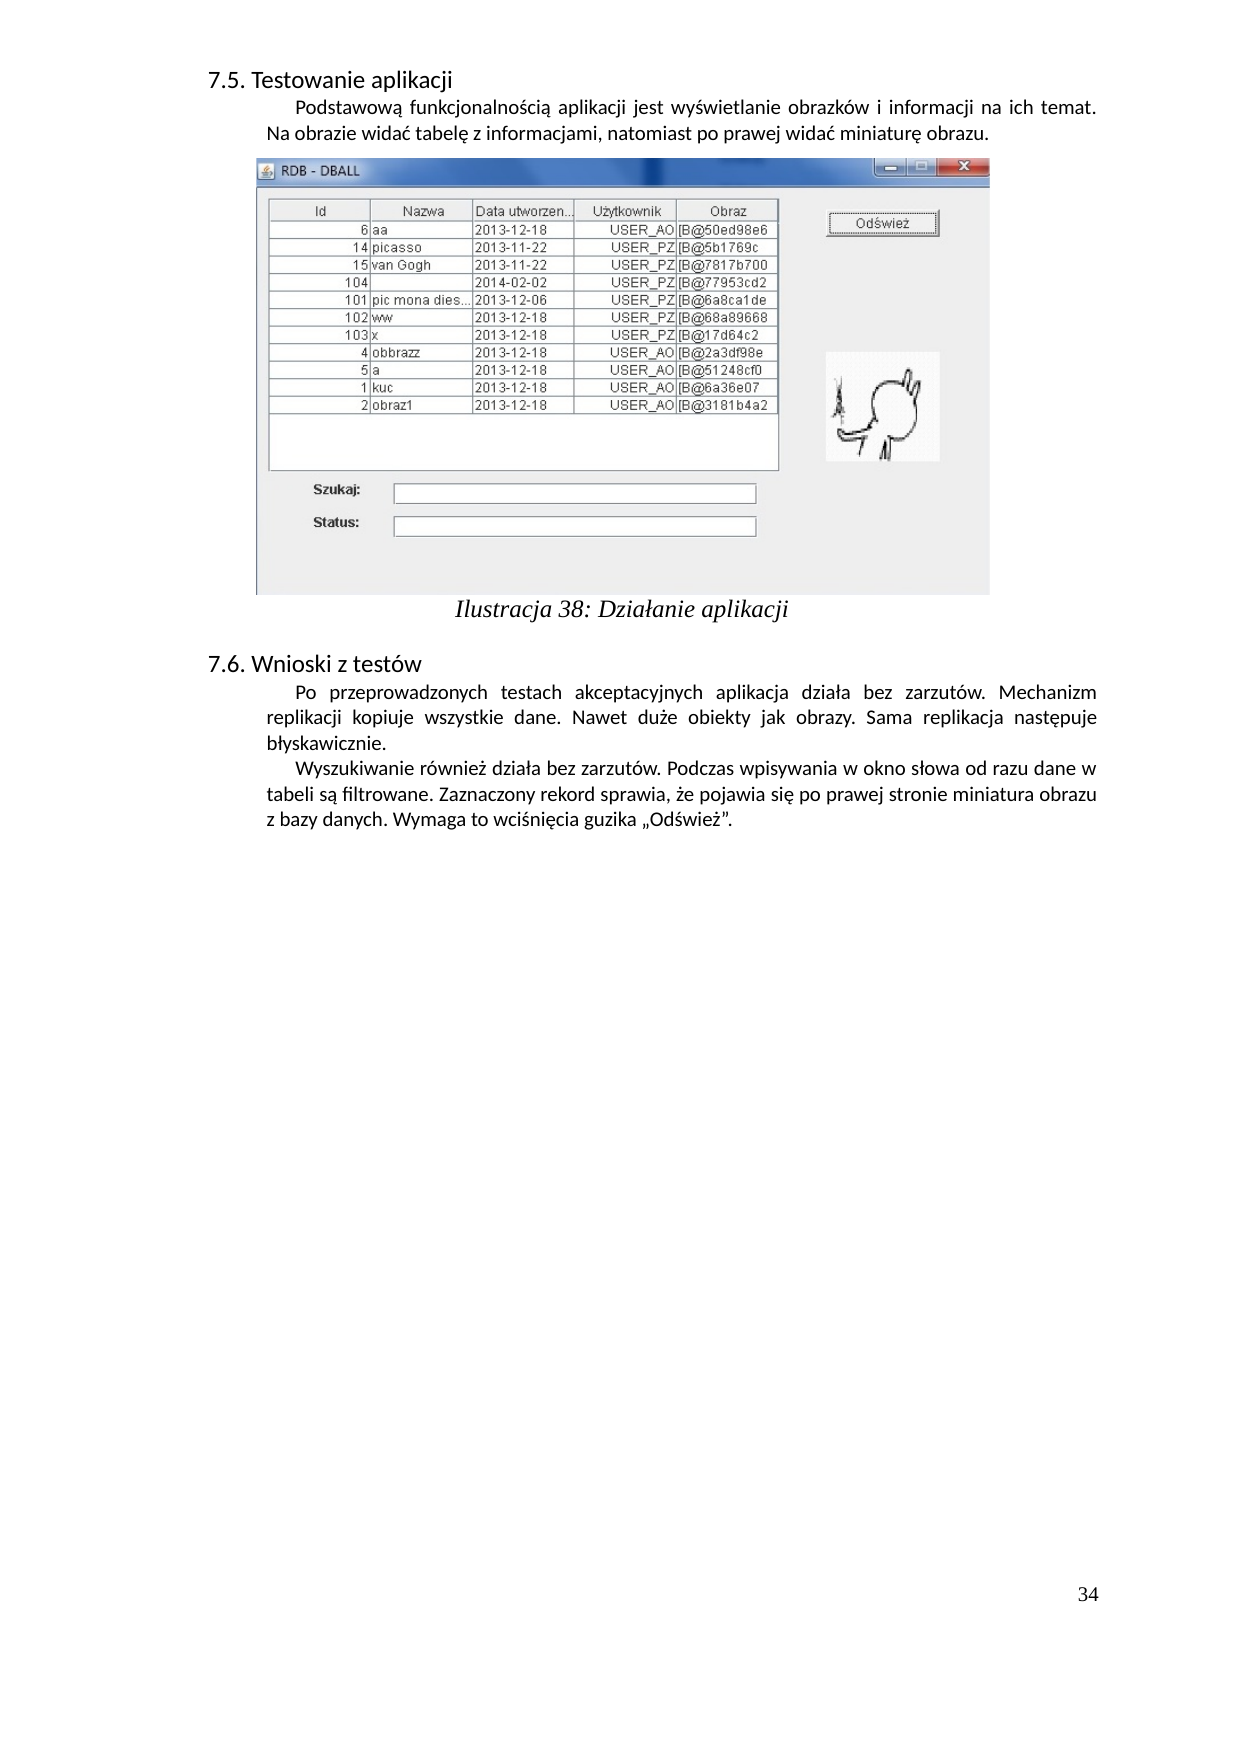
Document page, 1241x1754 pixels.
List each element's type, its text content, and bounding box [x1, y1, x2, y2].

text Wyszukiwanie również działa bez zarzutów. Podczas wpisywania w okno słowa od razu dane w tabeli są filtrowane. Zaznaczony rekord sprawia, że pojawia się po prawej stronie miniatura obrazu z bazy danych. Wymaga to wciśnięcia guzika „Odśwież”. [266, 755, 1098, 832]
subtitle 7.5. Testowanie aplikacji [208, 64, 1098, 94]
text Ilustracja 38: Działanie aplikacji [256, 595, 990, 623]
text Podstawową funkcjonalnością aplikacji jest wyświetlanie obrazków i informacji na ich temat. Na obrazie widać tabelę z informacjami, natomiast po prawej widać miniaturę obrazu. [266, 94, 1098, 145]
text Po przeprowadzonych testach akceptacyjnych aplikacja działa bez zarzutów. Mechanizm replikacji kopiuje wszystkie dane. Nawet duże obiekty jak obrazy. Sama replikacja następuje błyskawicznie. [266, 679, 1098, 755]
picture [256, 158, 991, 595]
subtitle 7.6. Wnioski z testów [208, 648, 1098, 679]
